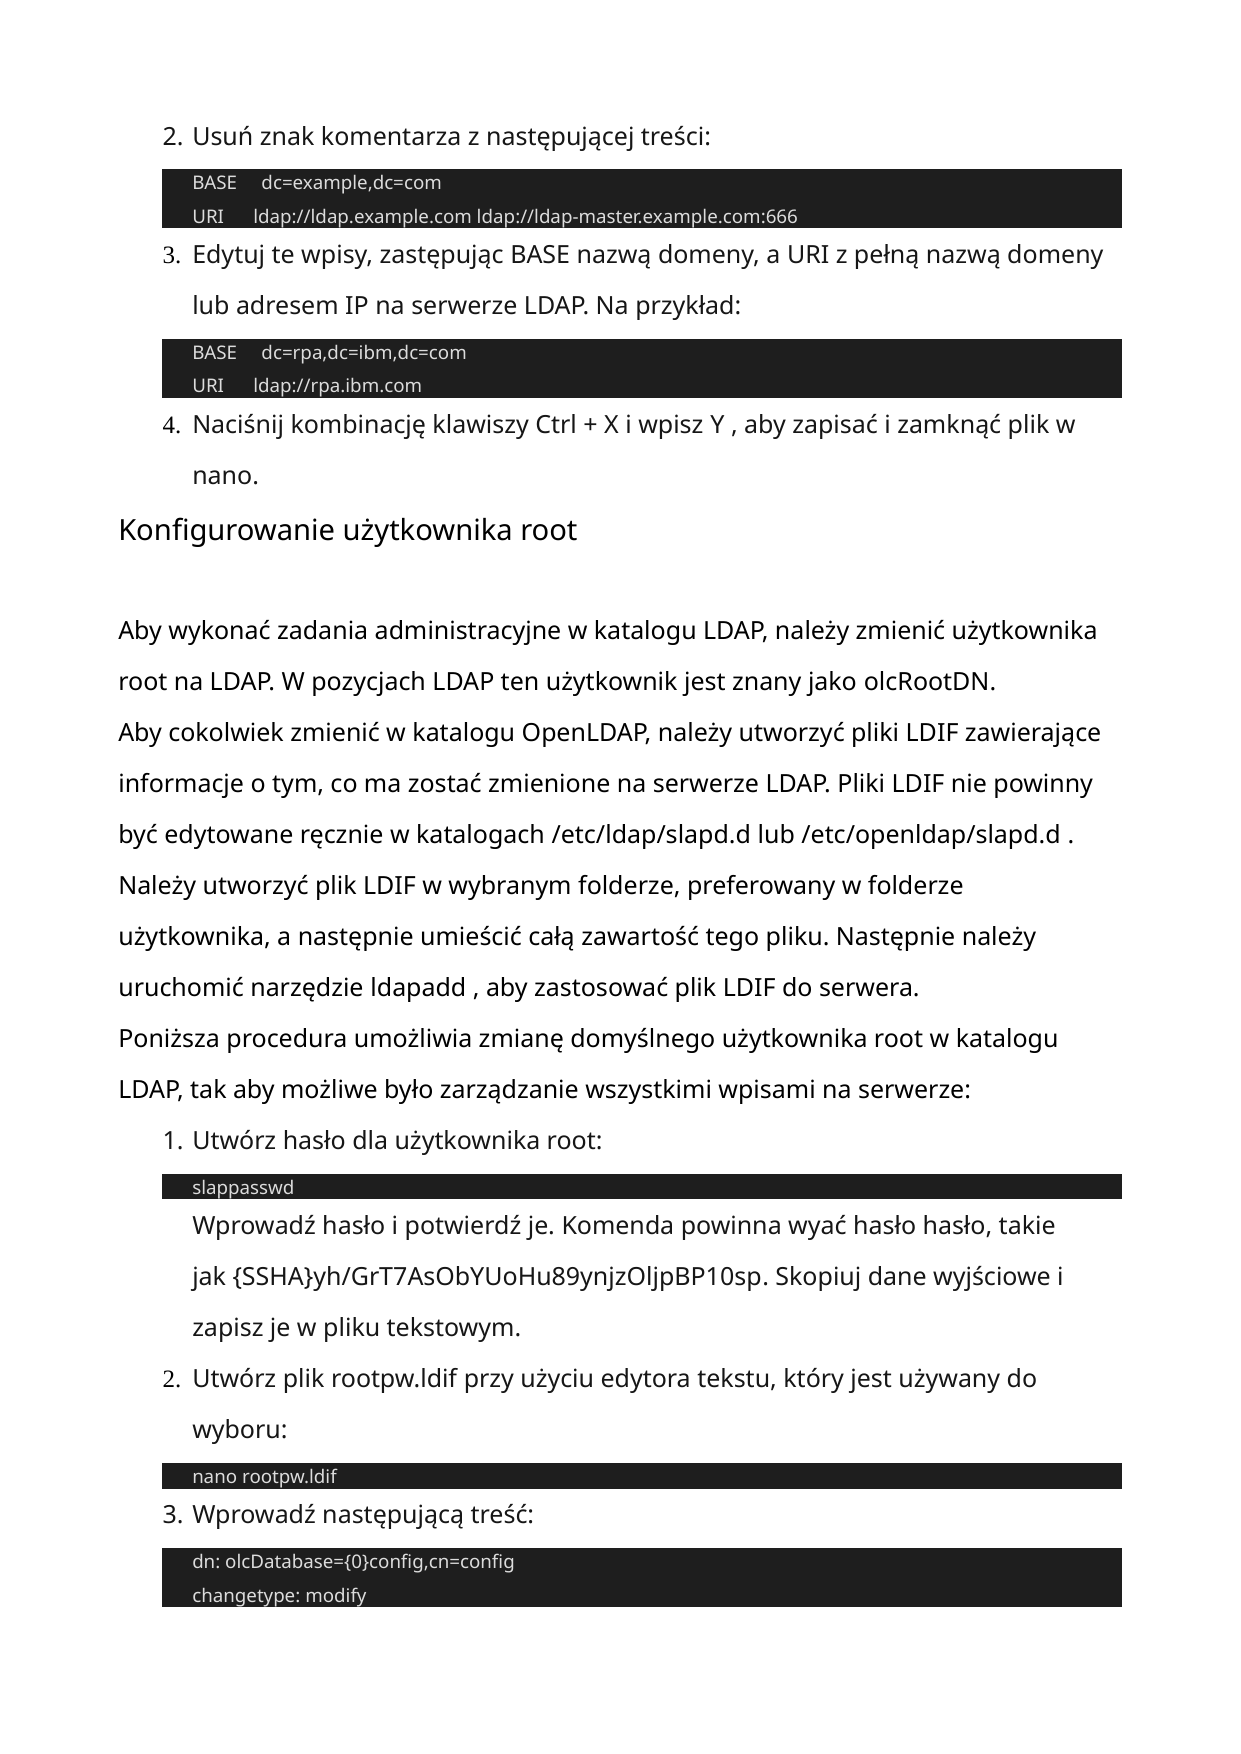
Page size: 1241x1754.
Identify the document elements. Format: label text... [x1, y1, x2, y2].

list changetype: modify [162, 1582, 1122, 1607]
text Poniższa procedura umożliwia zmianę domyślnego użytkownika root w katalogu LDAP, tak aby możliwe było zarządzanie wszystkimi wpisami na serwerze: [118, 1021, 1122, 1106]
text Aby wykonać zadania administracyjne w katalogu LDAP, należy zmienić użytkownika root na LDAP. W pozycjach LDAP ten użytkownik jest znany jako olcRootDN. [118, 613, 1122, 698]
text Aby cokolwiek zmienić w katalogu OpenLDAP, należy utworzyć pliki LDIF zawierające informacje o tym, co ma zostać zmienione na serwerze LDAP. Pliki LDIF nie powinny być edytowane ręcznie w katalogach /etc/ldap/slapd.d lub /etc/openldap/slapd.d . [118, 715, 1122, 851]
list URI ldap://ldap.example.com ldap://ldap-master.example.com:666 [162, 203, 1122, 228]
list Naciśnij kombinację klawiszy Ctrl + X i wpisz Y , aby zapisać i zamknąć plik w nano. [162, 407, 1122, 492]
list Utwórz plik rootpw.ldif przy użyciu edytora tekstu, który jest używany do wyboru: [162, 1361, 1122, 1446]
list URI ldap://rpa.ibm.com [162, 373, 1122, 398]
subtitle Konfigurowanie użytkownika root [118, 509, 1122, 548]
list dn: olcDatabase={0}config,cn=config [162, 1548, 1122, 1573]
list Wprowadź hasło i potwierdź je. Komenda powinna wyać hasło hasło, takie jak {SSHA}yh/GrT7AsObYUoHu89ynjzOljpBP10sp. Skopiuj dane wyjściowe i zapisz je w pliku tekstowym. [162, 1208, 1122, 1344]
list Edytuj te wpisy, zastępując BASE nazwą domeny, a URI z pełną nazwą domeny lub adresem IP na serwerze LDAP. Na przykład: [162, 237, 1122, 322]
list slappasswd [162, 1174, 1122, 1199]
list Utwórz hasło dla użytkownika root: [162, 1123, 1122, 1157]
list Wprowadź następującą treść: [162, 1497, 1122, 1531]
text Należy utworzyć plik LDIF w wybranym folderze, preferowany w folderze użytkownika, a następnie umieścić całą zawartość tego pliku. Następnie należy uruchomić narzędzie ldapadd , aby zastosować plik LDIF do serwera. [118, 868, 1122, 1004]
list BASE dc=example,dc=com [162, 169, 1122, 195]
list Usuń znak komentarza z następującej treści: [162, 118, 1122, 152]
list BASE dc=rpa,dc=ibm,dc=com [162, 339, 1122, 364]
list nano rootpw.ldif [162, 1463, 1122, 1489]
